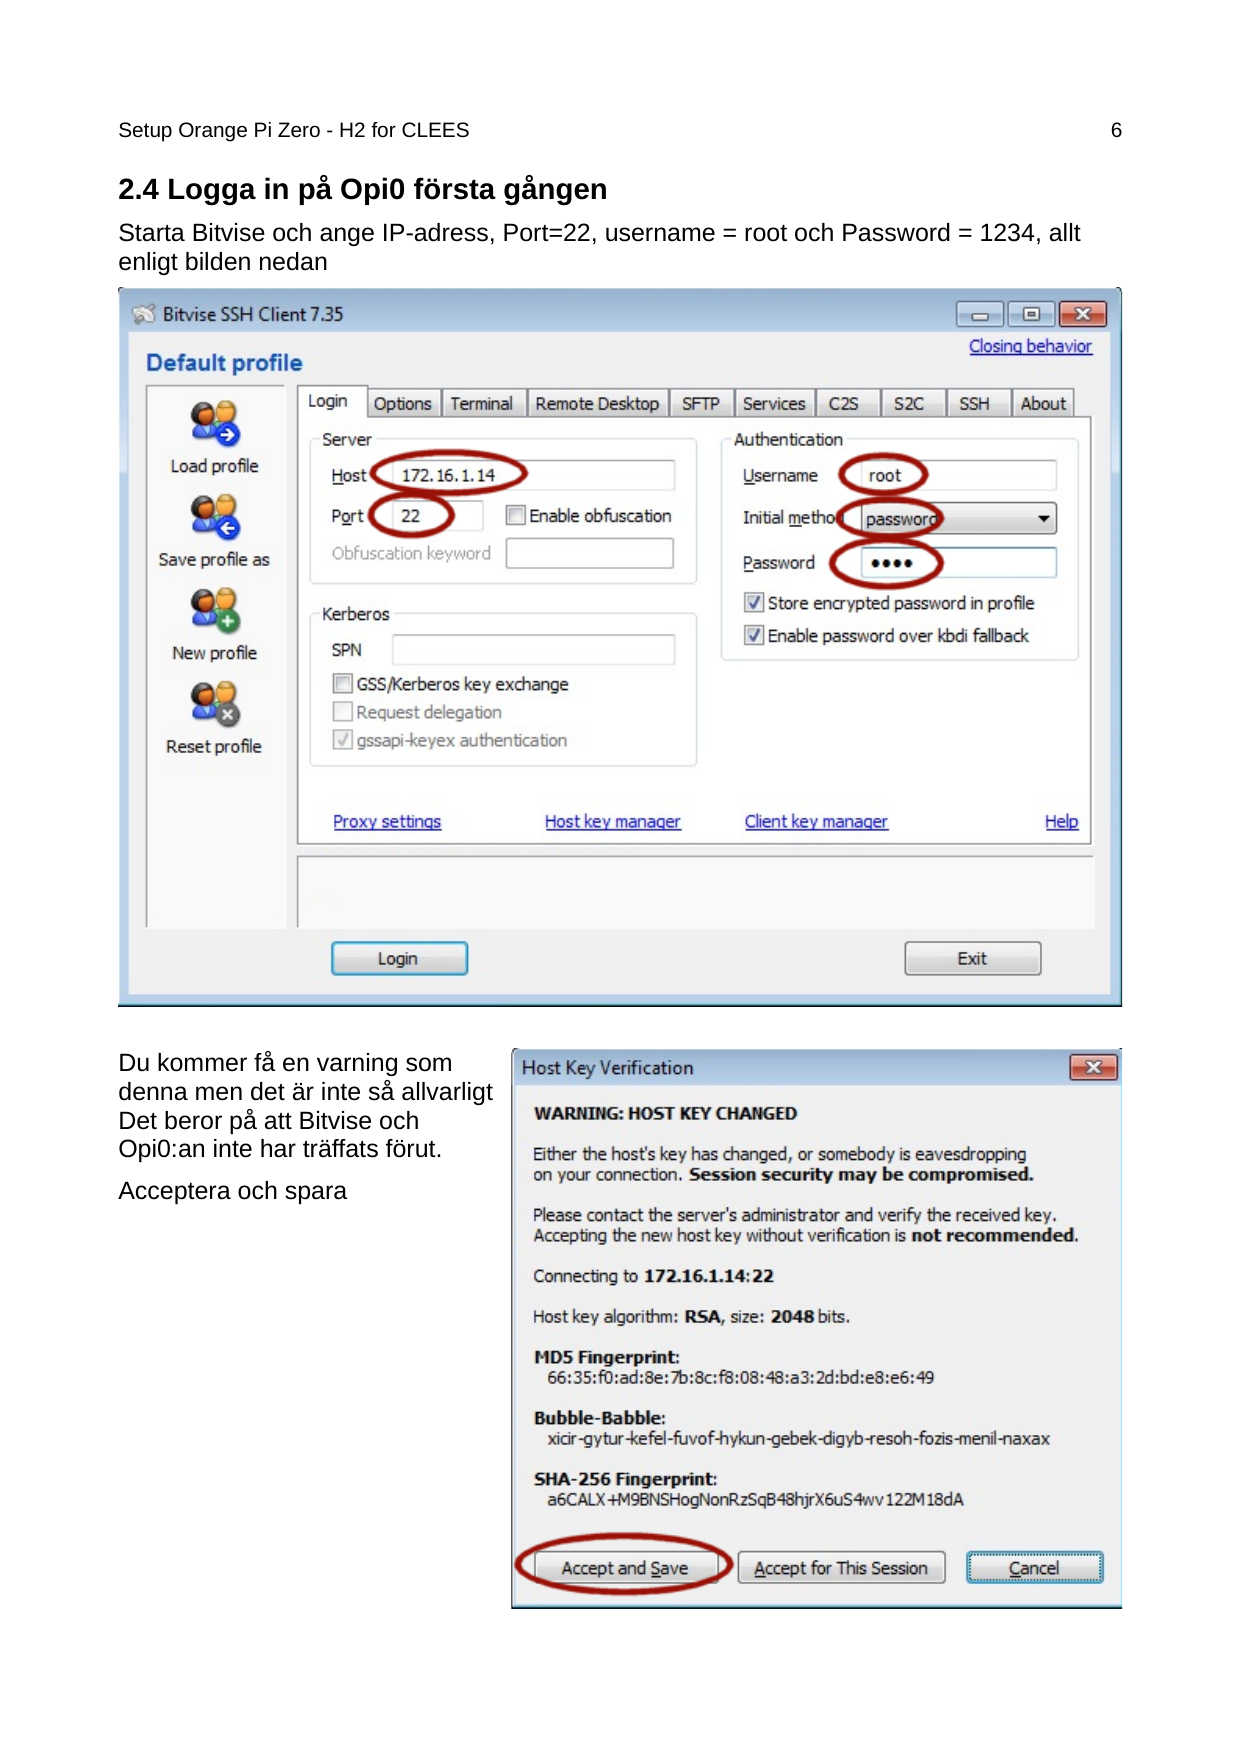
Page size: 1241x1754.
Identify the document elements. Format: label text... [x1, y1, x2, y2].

picture [511, 1048, 1123, 1609]
subtitle 2.4 Logga in på Opi0 första gången [118, 172, 1122, 205]
picture [118, 287, 1123, 1007]
text Du kommer få en varning som denna men det är inte så allvarligt Det beror på att Bitvise och Opi0:an inte har träffats förut. [118, 1048, 511, 1163]
text Acceptera och spara [118, 1176, 511, 1204]
text Starta Bitvise och ange IP-adress, Port=22, username = root och Password = 1234, allt enligt bilden nedan [118, 218, 1122, 275]
